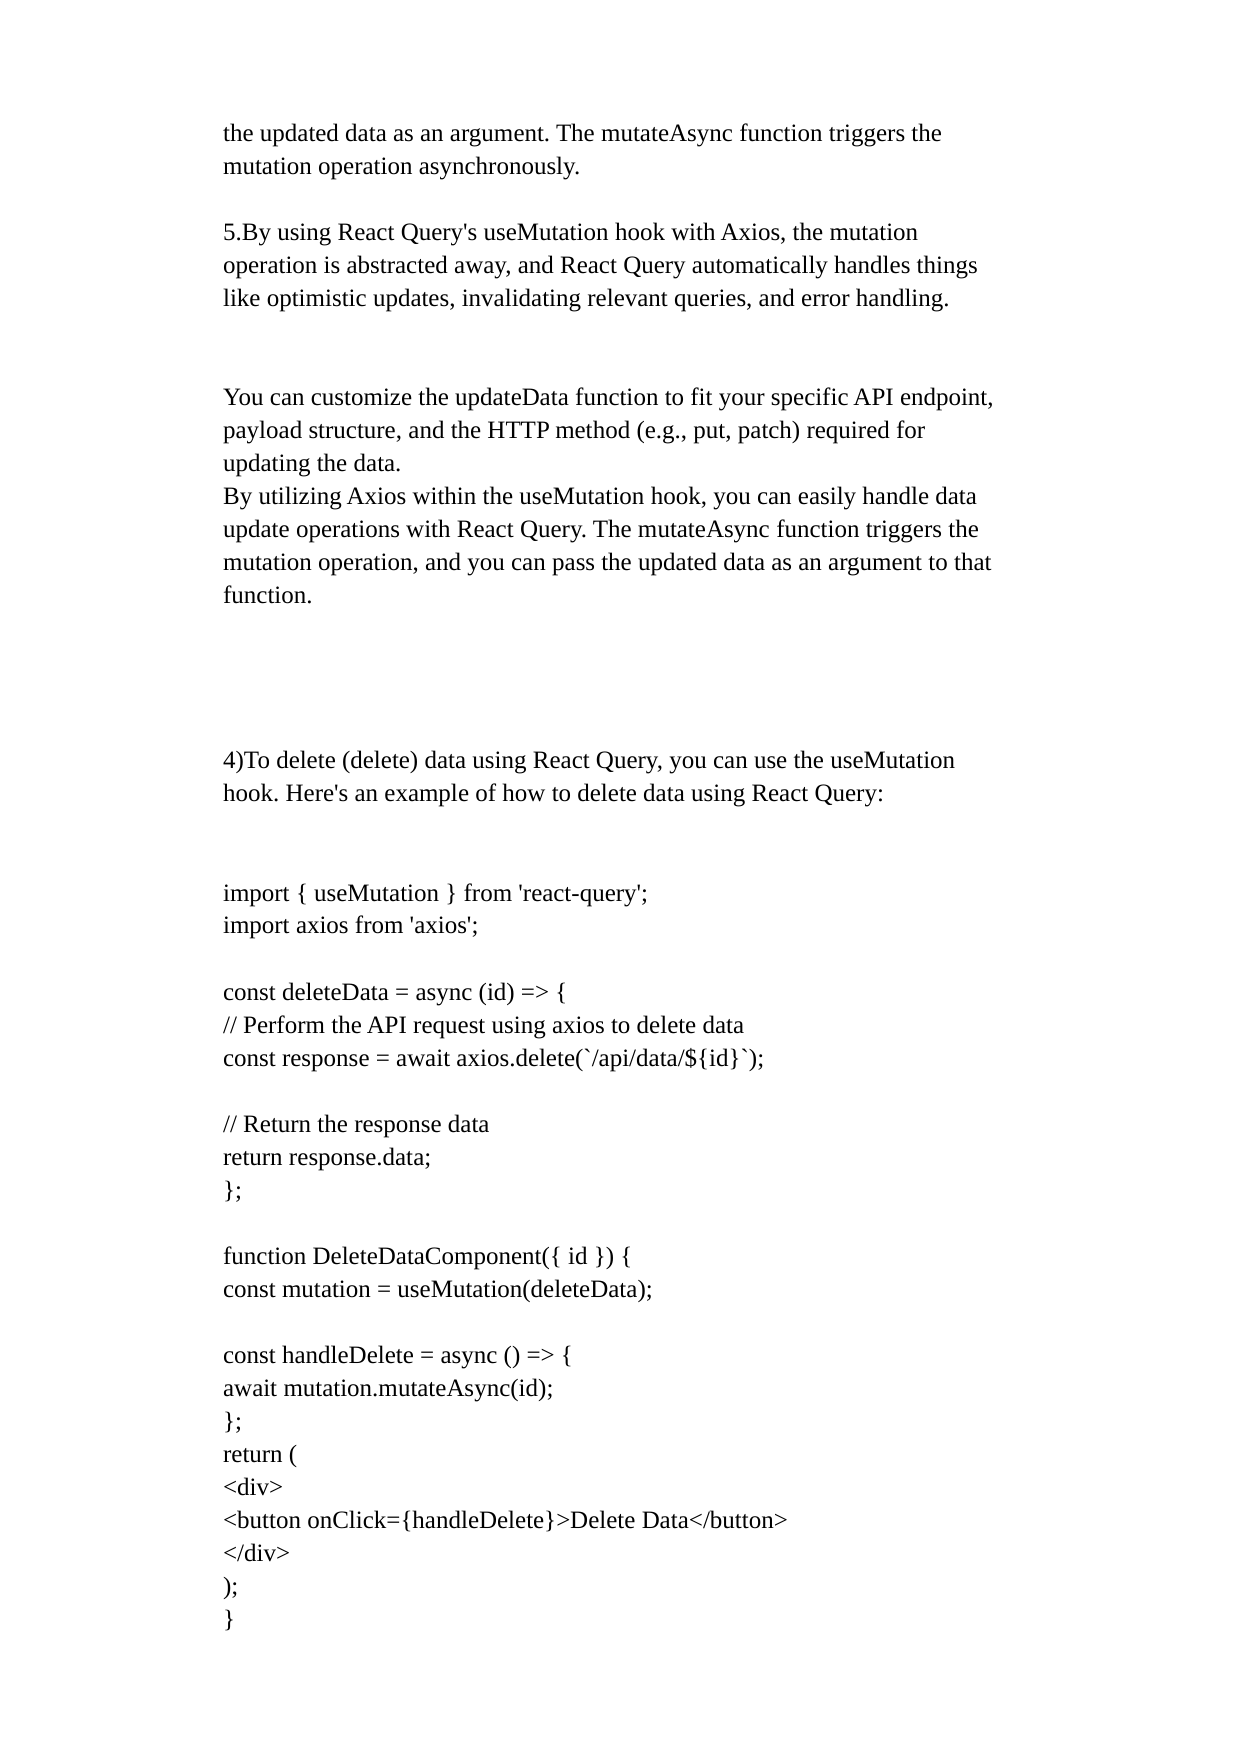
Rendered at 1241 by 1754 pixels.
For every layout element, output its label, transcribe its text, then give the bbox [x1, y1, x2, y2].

text }; [223, 1406, 1017, 1435]
text }; [223, 1175, 1017, 1203]
text // Return the response data [223, 1109, 1017, 1137]
text const deleteData = async (id) => { [223, 977, 1017, 1005]
text function DeleteDataComponent({ id }) { [223, 1241, 1017, 1269]
text ); [223, 1571, 1017, 1600]
text <button onClick={handleDelete}>Delete Data</button> [223, 1505, 1017, 1534]
text const response = await axios.delete(`/api/data/${id}`); [223, 1043, 1017, 1104]
text } [223, 1604, 1017, 1633]
text the updated data as an argument. The mutateAsync function triggers the mutation operation asynchronously. [223, 118, 1017, 180]
text 4)To delete (delete) data using React Query, you can use the useMutation hook. Here's an example of how to delete data using React Query: [223, 746, 1017, 807]
text import axios from 'axios'; [223, 911, 1017, 972]
text const handleDelete = async () => { [223, 1340, 1017, 1369]
text </div> [223, 1538, 1017, 1567]
text You can customize the updateData function to fit your specific API endpoint, payload structure, and the HTTP method (e.g., put, patch) required for updating the data. [223, 382, 1017, 477]
text 5.By using React Query's useMutation hook with Axios, the mutation operation is abstracted away, and React Query automatically handles things like optimistic updates, invalidating relevant queries, and error handling. [223, 217, 1017, 312]
text By utilizing Axios within the useMutation hook, you can easily handle data update operations with React Query. The mutateAsync function triggers the mutation operation, and you can pass the updated data as an argument to that function. [223, 481, 1017, 609]
text const mutation = useMutation(deleteData); [223, 1274, 1017, 1303]
text import { useMutation } from 'react-query'; [223, 878, 1017, 906]
text // Perform the API request using axios to delete data [223, 1010, 1017, 1038]
text return response.data; [223, 1142, 1017, 1171]
text return ( [223, 1439, 1017, 1468]
text <div> [223, 1472, 1017, 1501]
text await mutation.mutateAsync(id); [223, 1373, 1017, 1402]
